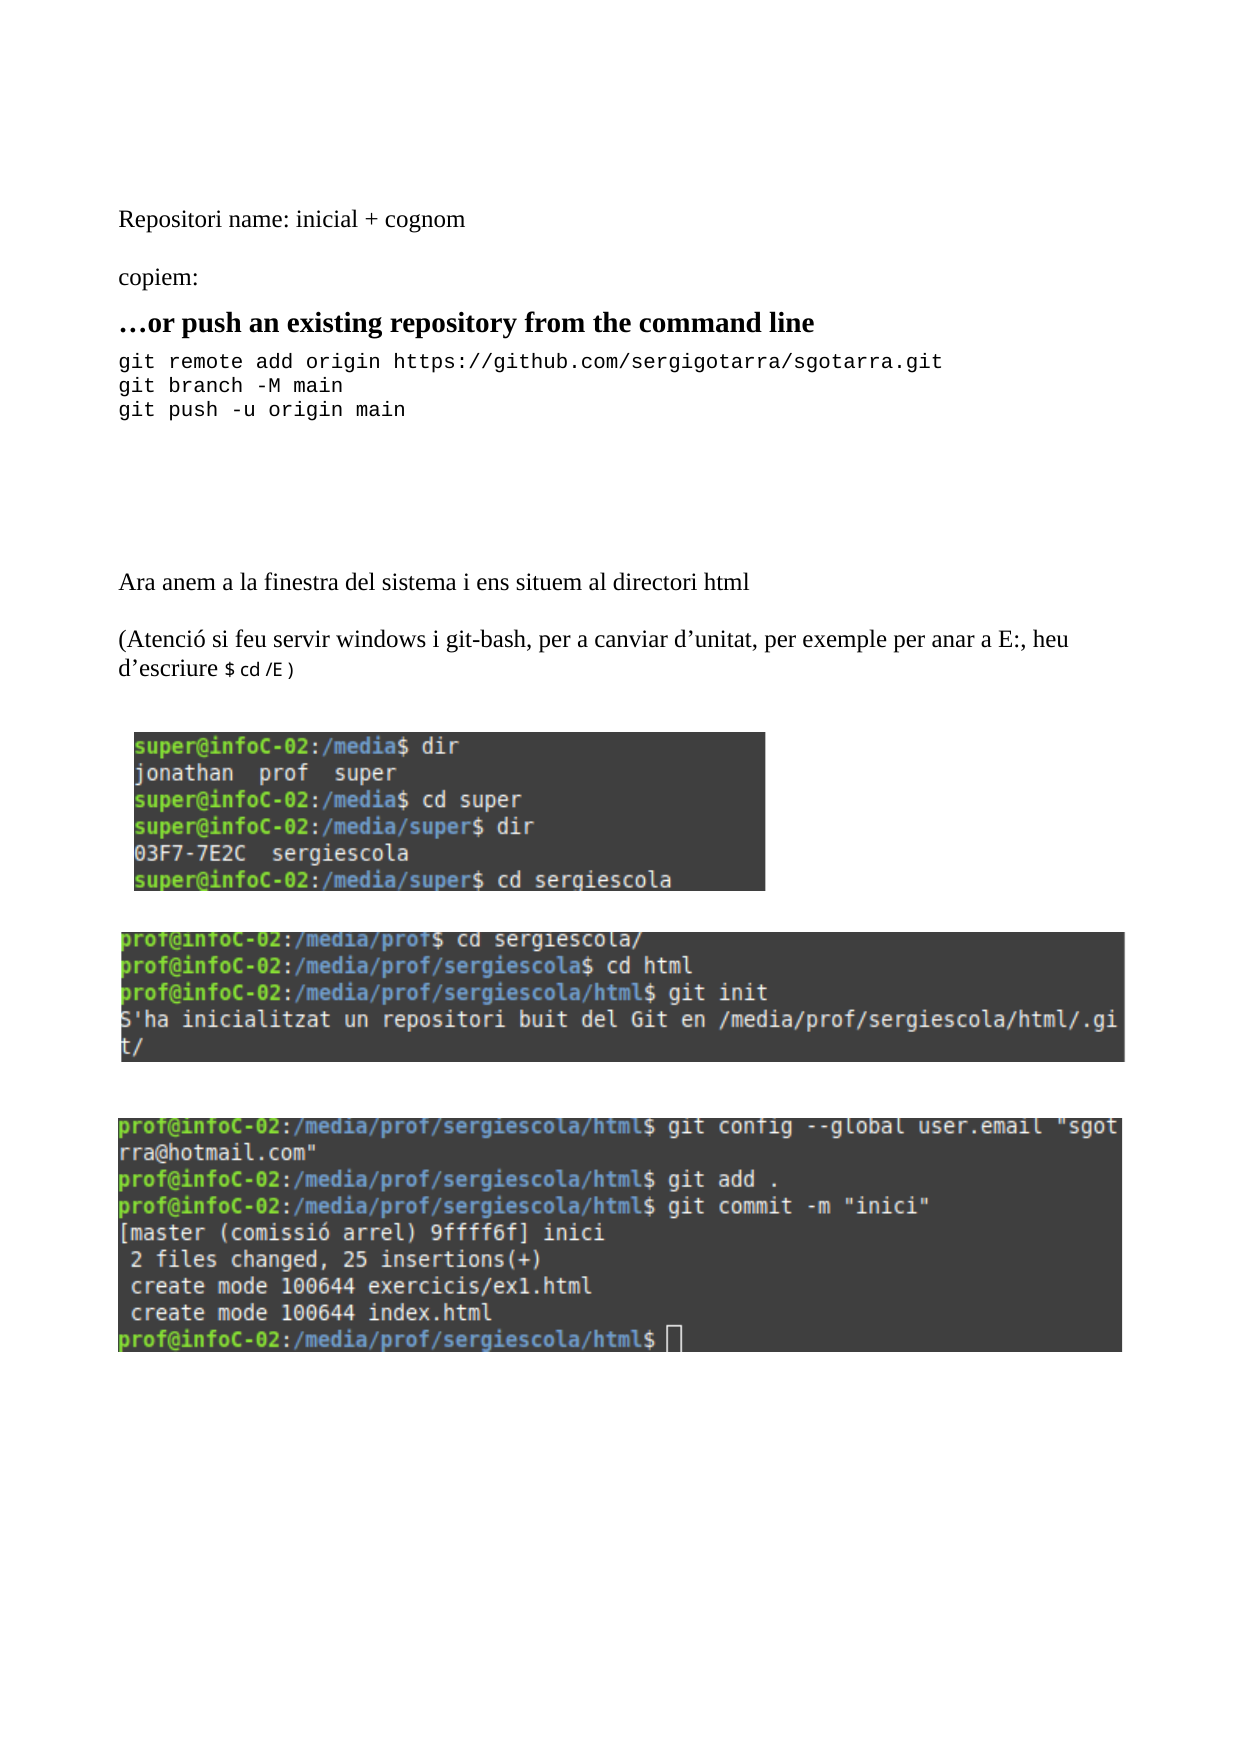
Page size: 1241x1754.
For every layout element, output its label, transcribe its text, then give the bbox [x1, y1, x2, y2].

text git remote add origin https://github.com/sergigotarra/sgotarra.git [118, 351, 1122, 375]
text git branch -M main [118, 375, 1122, 398]
picture [121, 932, 1126, 1062]
text copiem: [118, 262, 1122, 291]
text git push -u origin main [118, 398, 1122, 422]
picture [134, 732, 766, 891]
text Repositori name: inicial + cognom [118, 204, 1122, 233]
picture [118, 1118, 1123, 1352]
subtitle …or push an existing repository from the command line [118, 305, 1122, 339]
text Ara anem a la finestra del sistema i ens situem al directori html [118, 567, 1122, 595]
text (Atenció si feu servir windows i git-bash, per a canviar d’unitat, per exemple per anar a E:, heu d’escriure $ cd /E ) [118, 624, 1122, 682]
